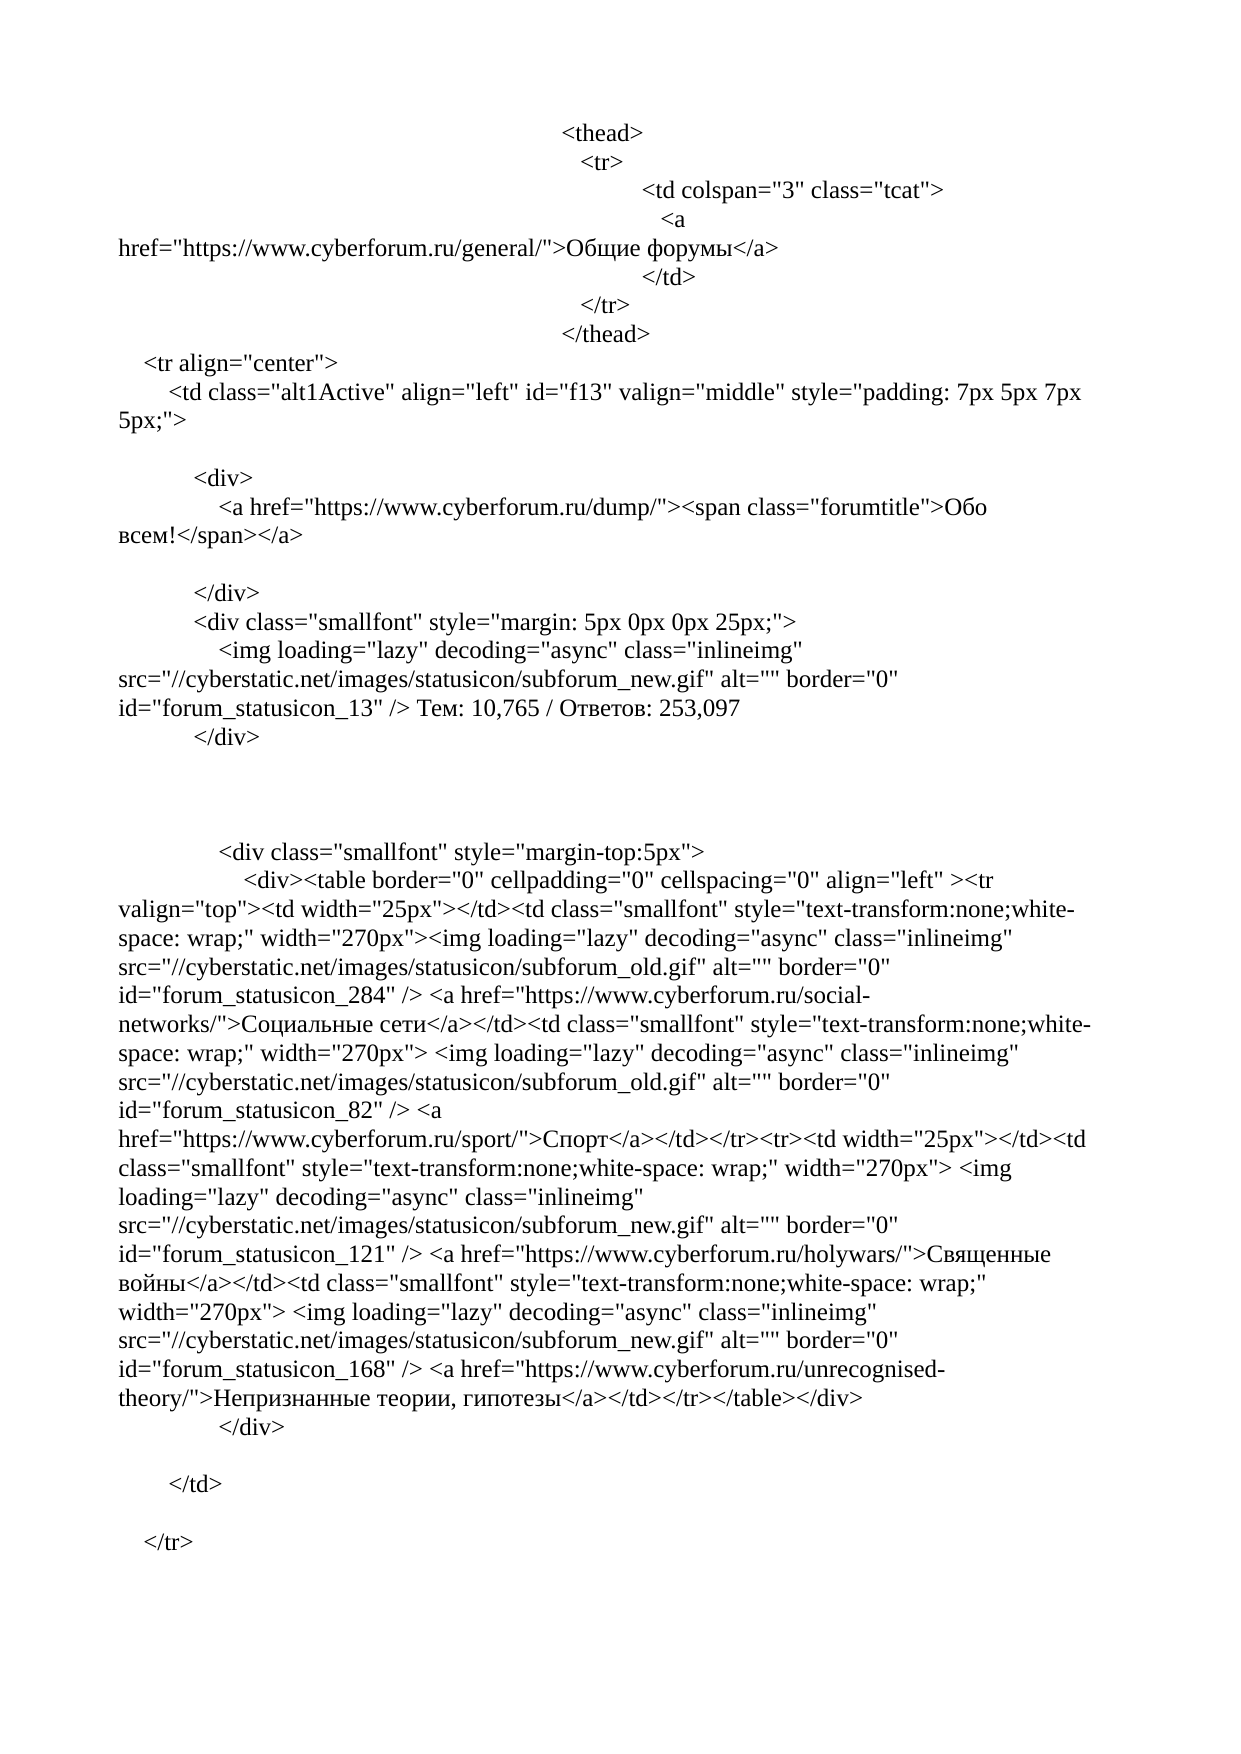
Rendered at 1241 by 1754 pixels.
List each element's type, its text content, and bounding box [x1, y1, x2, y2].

text </div> [118, 722, 1122, 751]
text </tr> [118, 291, 1122, 319]
text </div> [118, 578, 1122, 607]
text <img loading="lazy" decoding="async" class="inlineimg" src="//cyberstatic.net/images/statusicon/subforum_new.gif" alt="" border="0" id="forum_statusicon_13" /> Тем: 10,765 / Ответов: 253,097 [118, 636, 1122, 722]
text </td> [118, 1469, 1122, 1498]
text <tr> [118, 147, 1122, 176]
text <td colspan="3" class="tcat"> [118, 176, 1122, 204]
text </thead> [118, 319, 1122, 348]
text <div class="smallfont" style="margin: 5px 0px 0px 25px;"> [118, 607, 1122, 636]
text <a href="https://www.cyberforum.ru/dump/"><span class="forumtitle">Обо всем!</span></a> [118, 492, 1122, 549]
text <tr align="center"> [118, 348, 1122, 377]
text <td class="alt1Active" align="left" id="f13" valign="middle" style="padding: 7px 5px 7px 5px;"> [118, 377, 1122, 434]
text </td> [118, 262, 1122, 291]
text <div class="smallfont" style="margin-top:5px"> [118, 837, 1122, 866]
text <thead> [118, 118, 1122, 147]
text <a href="https://www.cyberforum.ru/general/">Общие форумы</a> [118, 204, 1122, 262]
text <div><table border="0" cellpadding="0" cellspacing="0" align="left" ><tr valign="top"><td width="25px"></td><td class="smallfont" style="text-transform:none;white-space: wrap;" width="270px"><img loading="lazy" decoding="async" class="inlineimg" src="//cyberstatic.net/images/statusicon/subforum_old.gif" alt="" border="0" id="forum_statusicon_284" /> <a href="https://www.cyberforum.ru/social-networks/">Социальные сети</a></td><td class="smallfont" style="text-transform:none;white-space: wrap;" width="270px"> <img loading="lazy" decoding="async" class="inlineimg" src="//cyberstatic.net/images/statusicon/subforum_old.gif" alt="" border="0" id="forum_statusicon_82" /> <a href="https://www.cyberforum.ru/sport/">Спорт</a></td></tr><tr><td width="25px"></td><td class="smallfont" style="text-transform:none;white-space: wrap;" width="270px"> <img loading="lazy" decoding="async" class="inlineimg" src="//cyberstatic.net/images/statusicon/subforum_new.gif" alt="" border="0" id="forum_statusicon_121" /> <a href="https://www.cyberforum.ru/holywars/">Священные войны</a></td><td class="smallfont" style="text-transform:none;white-space: wrap;" width="270px"> <img loading="lazy" decoding="async" class="inlineimg" src="//cyberstatic.net/images/statusicon/subforum_new.gif" alt="" border="0" id="forum_statusicon_168" /> <a href="https://www.cyberforum.ru/unrecognised-theory/">Непризнанные теории, гипотезы</a></td></tr></table></div> [118, 866, 1122, 1412]
text </div> [118, 1412, 1122, 1441]
text </tr> [118, 1527, 1122, 1556]
text <div> [118, 463, 1122, 492]
